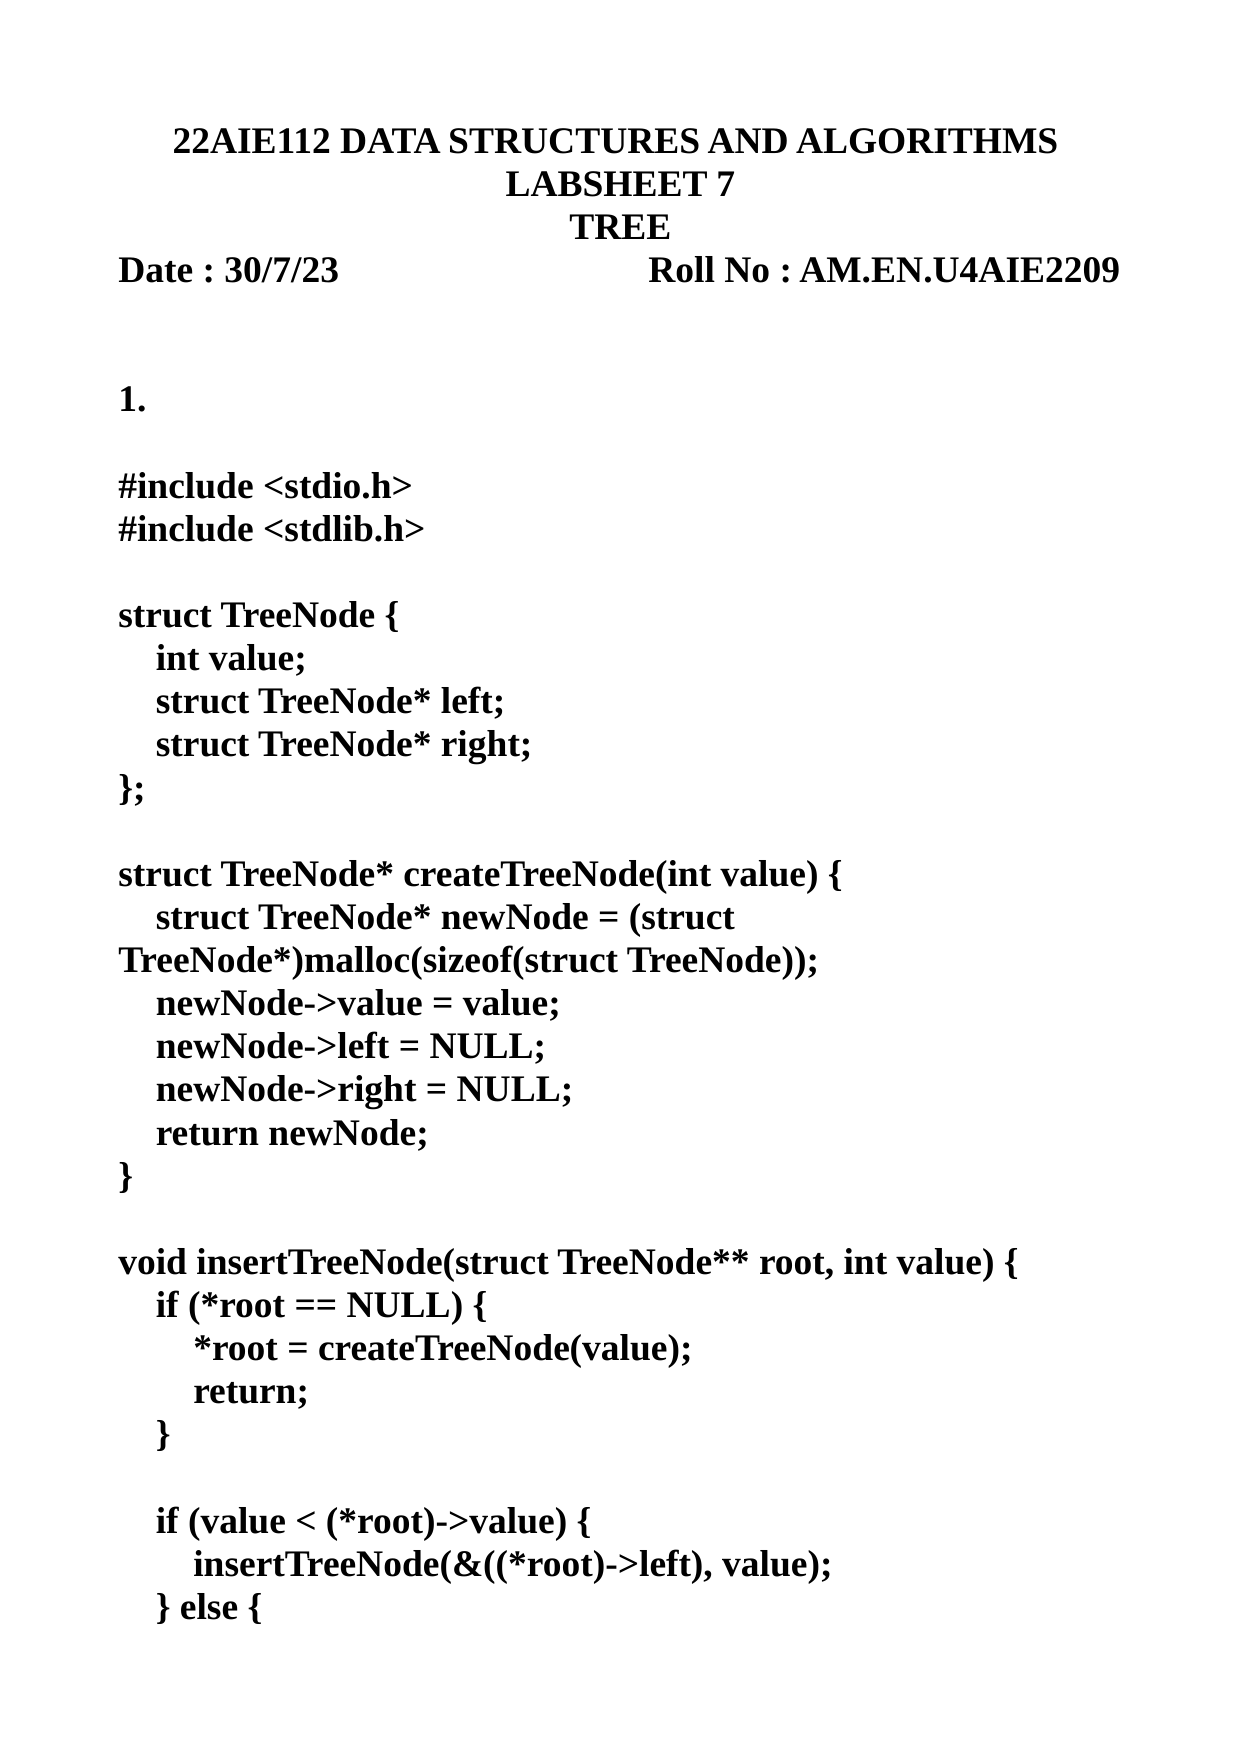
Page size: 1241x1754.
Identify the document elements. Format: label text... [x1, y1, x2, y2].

text struct TreeNode* newNode = (struct TreeNode*)malloc(sizeof(struct TreeNode)); [118, 894, 1122, 981]
text struct TreeNode { [118, 592, 1122, 636]
text struct TreeNode* left; [118, 679, 1122, 722]
text #include <stdio.h> [118, 463, 1122, 506]
text int value; [118, 636, 1122, 679]
text return; [118, 1369, 1122, 1412]
text TREE [118, 204, 1122, 247]
text struct TreeNode* createTreeNode(int value) { [118, 851, 1122, 894]
text if (value < (*root)->value) { [118, 1498, 1122, 1541]
text } else { [118, 1584, 1122, 1627]
text if (*root == NULL) { [118, 1282, 1122, 1326]
text } [118, 1153, 1122, 1196]
text }; [118, 765, 1122, 808]
text 22AIE112 DATA STRUCTURES AND ALGORITHMS [118, 118, 1122, 161]
text void insertTreeNode(struct TreeNode** root, int value) { [118, 1239, 1122, 1282]
text #include <stdlib.h> [118, 506, 1122, 549]
text 1. [118, 377, 1122, 420]
text *root = createTreeNode(value); [118, 1326, 1122, 1369]
text return newNode; [118, 1110, 1122, 1153]
text newNode->left = NULL; [118, 1024, 1122, 1067]
text Date : 30/7/23 Roll No : AM.EN.U4AIE2209 [118, 247, 1122, 291]
text struct TreeNode* right; [118, 722, 1122, 765]
text } [118, 1412, 1122, 1455]
text insertTreeNode(&((*root)->left), value); [118, 1541, 1122, 1584]
text newNode->right = NULL; [118, 1067, 1122, 1110]
text LABSHEET 7 [118, 161, 1122, 204]
text newNode->value = value; [118, 981, 1122, 1024]
